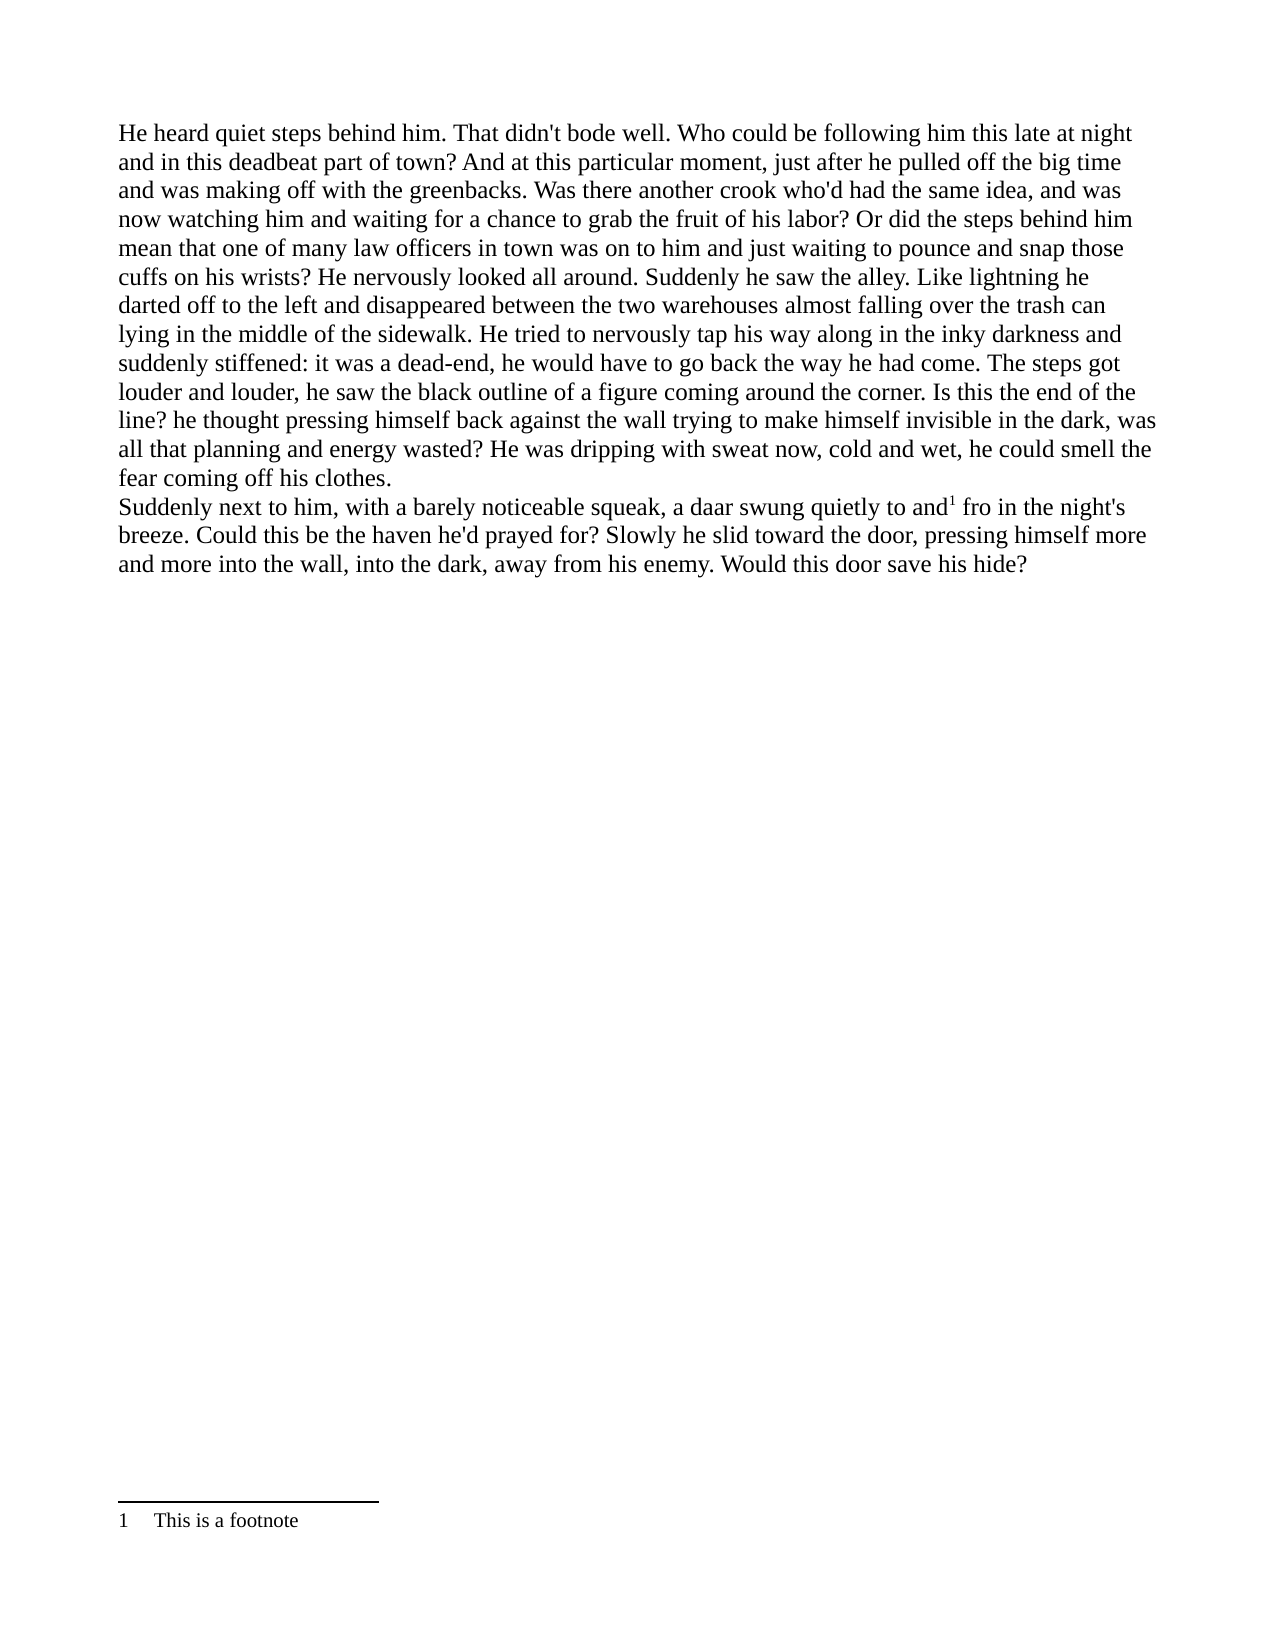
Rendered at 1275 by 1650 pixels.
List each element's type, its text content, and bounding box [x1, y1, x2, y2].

text He heard quiet steps behind him. That didn't bode well. Who could be following him this late at night and in this deadbeat part of town? And at this particular moment, just after he pulled off the big time and was making off with the greenbacks. Was there another crook who'd had the same idea, and was now watching him and waiting for a chance to grab the fruit of his labor? Or did the steps behind him mean that one of many law officers in town was on to him and just waiting to pounce and snap those cuffs on his wrists? He nervously looked all around. Suddenly he saw the alley. Like lightning he darted off to the left and disappeared between the two warehouses almost falling over the trash can lying in the middle of the sidewalk. He tried to nervously tap his way along in the inky darkness and suddenly stiffened: it was a dead-end, he would have to go back the way he had come. The steps got louder and louder, he saw the black outline of a figure coming around the corner. Is this the end of the line? he thought pressing himself back against the wall trying to make himself invisible in the dark, was all that planning and energy wasted? He was dripping with sweat now, cold and wet, he could smell the fear coming off his clothes. [118, 118, 1157, 492]
text Suddenly next to him, with a barely noticeable squeak, a daar swung quietly to and fro in the night's breeze. Could this be the haven he'd prayed for? Slowly he slid toward the door, pressing himself more and more into the wall, into the dark, away from his enemy. Would this door save his hide? [118, 492, 1157, 578]
text This is a footnote [118, 1508, 1157, 1532]
